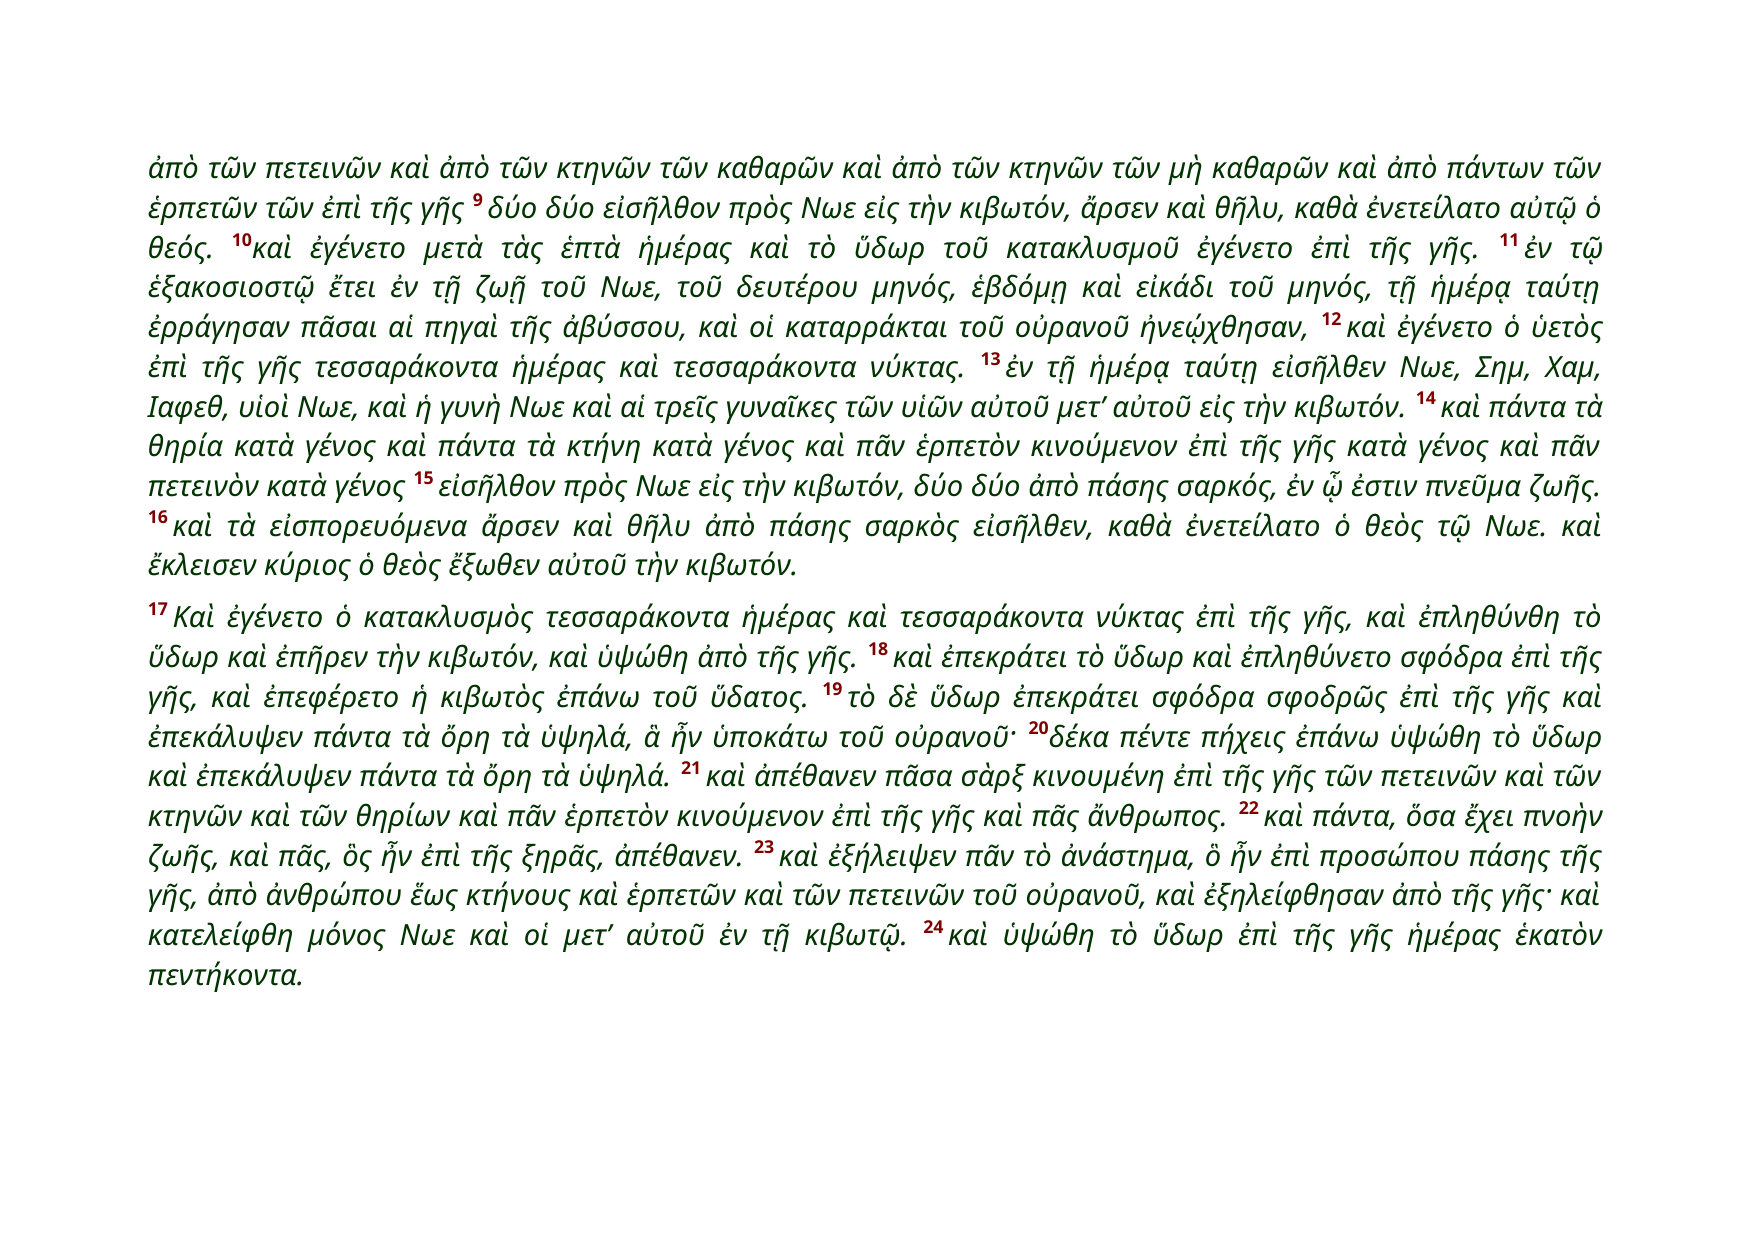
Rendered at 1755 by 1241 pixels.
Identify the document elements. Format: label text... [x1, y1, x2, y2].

text 17 Καὶ ἐγένετο ὁ κατακλυσμὸς τεσσαράκοντα ἡμέρας καὶ τεσσαράκοντα νύκτας ἐπὶ τῆς γῆς, καὶ ἐπληθύνθη τὸ ὕδωρ καὶ ἐπῆρεν τὴν κιβωτόν, καὶ ὑψώθη ἀπὸ τῆς γῆς. 18 καὶ ἐπεκράτει τὸ ὕδωρ καὶ ἐπληθύνετο σφόδρα ἐπὶ τῆς γῆς, καὶ ἐπεφέρετο ἡ κιβωτὸς ἐπάνω τοῦ ὕδατος. 19 τὸ δὲ ὕδωρ ἐπεκράτει σφόδρα σφοδρῶς ἐπὶ τῆς γῆς καὶ ἐπεκάλυψεν πάντα τὰ ὄρη τὰ ὑψηλά, ἃ ἦν ὑποκάτω τοῦ οὐρανοῦ· 20δέκα πέντε πήχεις ἐπάνω ὑψώθη τὸ ὕδωρ καὶ ἐπεκάλυψεν πάντα τὰ ὄρη τὰ ὑψηλά. 21 καὶ ἀπέθανεν πᾶσα σὰρξ κινουμένη ἐπὶ τῆς γῆς τῶν πετεινῶν καὶ τῶν κτηνῶν καὶ τῶν θηρίων καὶ πᾶν ἑρπετὸν κινούμενον ἐπὶ τῆς γῆς καὶ πᾶς ἄνθρωπος. 22 καὶ πάντα, ὅσα ἔχει πνοὴν ζωῆς, καὶ πᾶς, ὃς ἦν ἐπὶ τῆς ξηρᾶς, ἀπέθανεν. 23 καὶ ἐξήλειψεν πᾶν τὸ ἀνάστημα, ὃ ἦν ἐπὶ προσώπου πάσης τῆς γῆς, ἀπὸ ἀνθρώπου ἕως κτήνους καὶ ἑρπετῶν καὶ τῶν πετεινῶν τοῦ οὐρανοῦ, καὶ ἐξηλείφθησαν ἀπὸ τῆς γῆς· καὶ κατελείφθη μόνος Νωε καὶ οἱ μετ’ αὐτοῦ ἐν τῇ κιβωτῷ. 24 καὶ ὑψώθη τὸ ὕδωρ ἐπὶ τῆς γῆς ἡμέρας ἑκατὸν πεντήκοντα. [148, 597, 1606, 994]
text ἀπὸ τῶν πετεινῶν καὶ ἀπὸ τῶν κτηνῶν τῶν καθαρῶν καὶ ἀπὸ τῶν κτηνῶν τῶν μὴ καθαρῶν καὶ ἀπὸ πάντων τῶν ἑρπετῶν τῶν ἐπὶ τῆς γῆς 9 δύο δύο εἰσῆλθον πρὸς Νωε εἰς τὴν κιβωτόν, ἄρσεν καὶ θῆλυ, καθὰ ἐνετείλατο αὐτῷ ὁ θεός. 10καὶ ἐγένετο μετὰ τὰς ἑπτὰ ἡμέρας καὶ τὸ ὕδωρ τοῦ κατακλυσμοῦ ἐγένετο ἐπὶ τῆς γῆς. 11 ἐν τῷ ἑξακοσιοστῷ ἔτει ἐν τῇ ζωῇ τοῦ Νωε, τοῦ δευτέρου μηνός, ἑβδόμῃ καὶ εἰκάδι τοῦ μηνός, τῇ ἡμέρᾳ ταύτῃ ἐρράγησαν πᾶσαι αἱ πηγαὶ τῆς ἀβύσσου, καὶ οἱ καταρράκται τοῦ οὐρανοῦ ἠνεῴχθησαν, 12 καὶ ἐγένετο ὁ ὑετὸς ἐπὶ τῆς γῆς τεσσαράκοντα ἡμέρας καὶ τεσσαράκοντα νύκτας. 13 ἐν τῇ ἡμέρᾳ ταύτῃ εἰσῆλθεν Νωε, Σημ, Χαμ, Ιαφεθ, υἱοὶ Νωε, καὶ ἡ γυνὴ Νωε καὶ αἱ τρεῖς γυναῖκες τῶν υἱῶν αὐτοῦ μετ’ αὐτοῦ εἰς τὴν κιβωτόν. 14 καὶ πάντα τὰ θηρία κατὰ γένος καὶ πάντα τὰ κτήνη κατὰ γένος καὶ πᾶν ἑρπετὸν κινούμενον ἐπὶ τῆς γῆς κατὰ γένος καὶ πᾶν πετεινὸν κατὰ γένος 15 εἰσῆλθον πρὸς Νωε εἰς τὴν κιβωτόν, δύο δύο ἀπὸ πάσης σαρκός, ἐν ᾧ ἐστιν πνεῦμα ζωῆς. 16 καὶ τὰ εἰσπορευόμενα ἄρσεν καὶ θῆλυ ἀπὸ πάσης σαρκὸς εἰσῆλθεν, καθὰ ἐνετείλατο ὁ θεὸς τῷ Νωε. καὶ ἔκλεισεν κύριος ὁ θεὸς ἔξωθεν αὐτοῦ τὴν κιβωτόν. [148, 148, 1606, 584]
